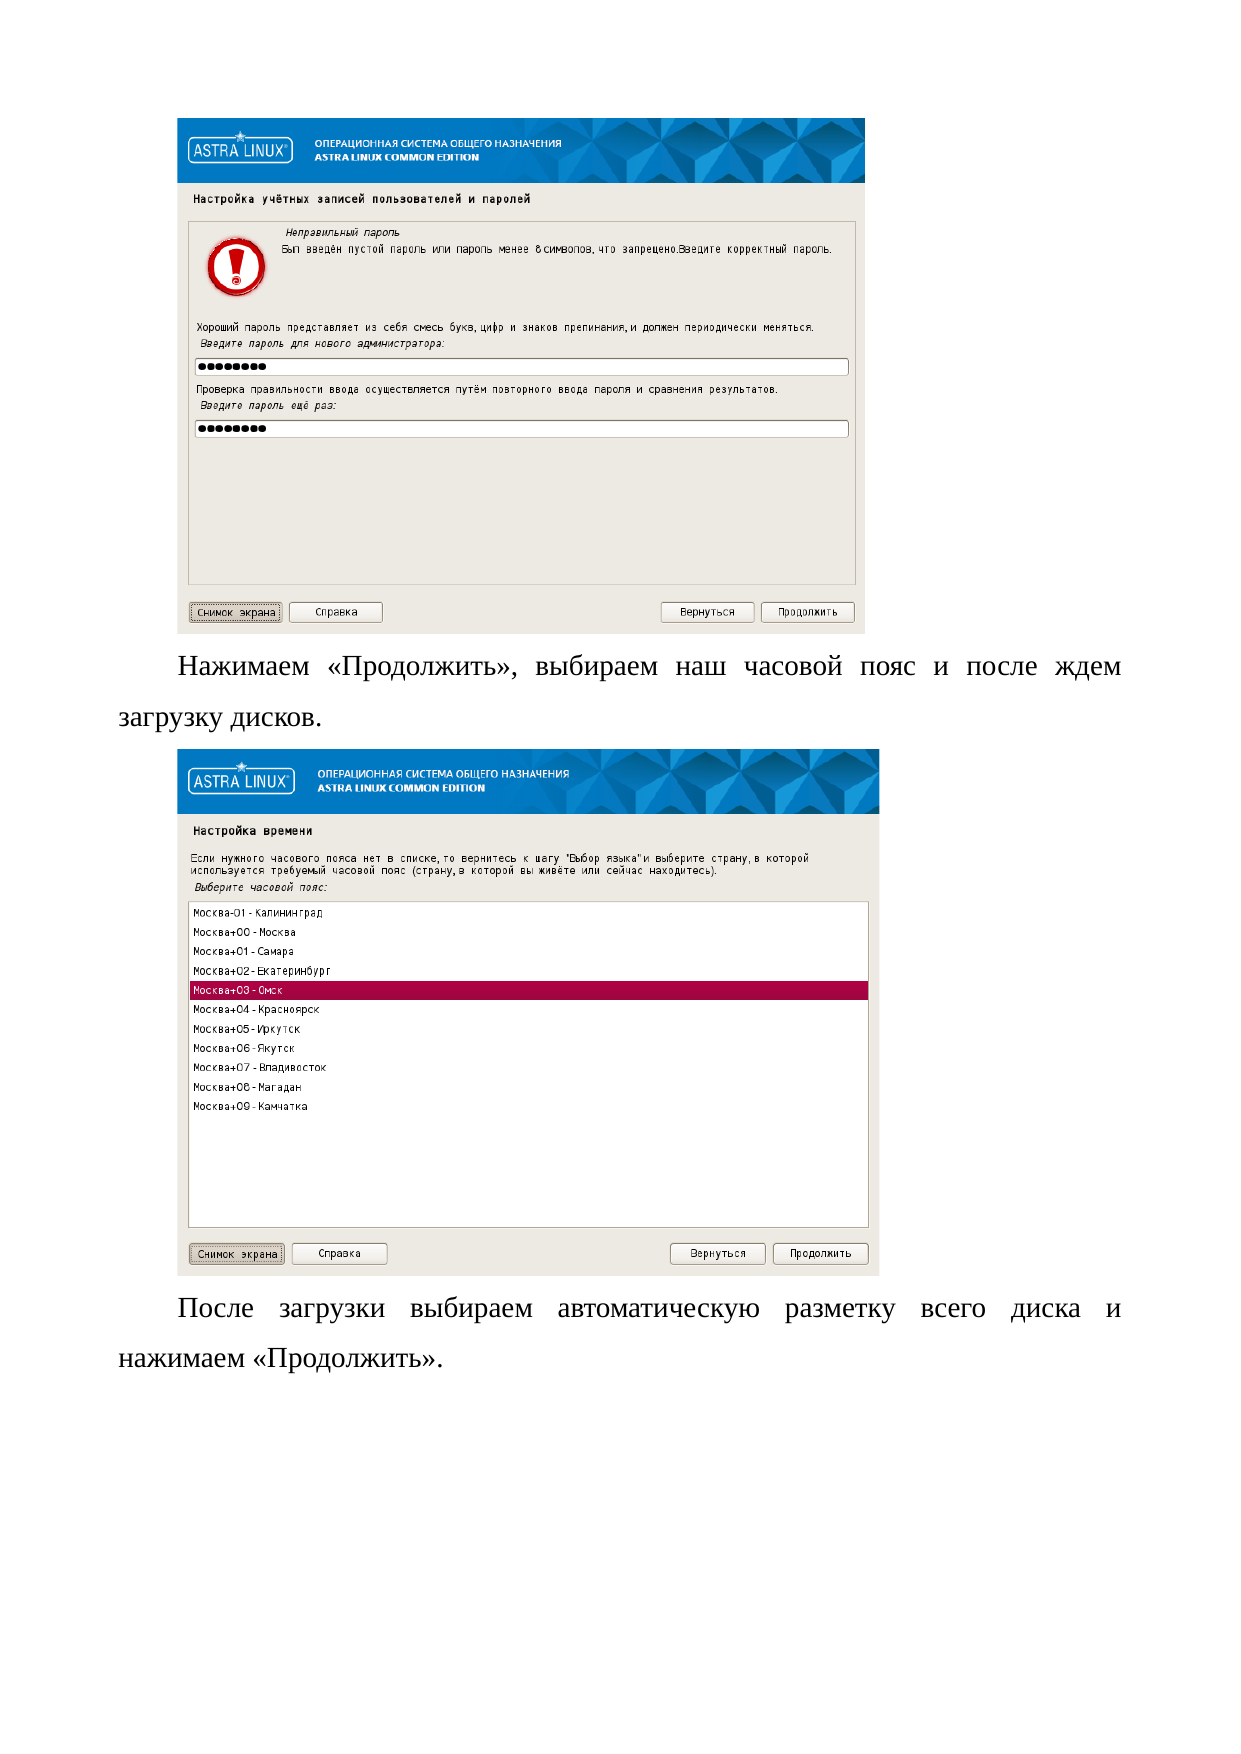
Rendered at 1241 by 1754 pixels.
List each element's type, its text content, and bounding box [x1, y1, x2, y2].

text Нажимаем «Продолжить», выбираем наш часовой пояс и после ждем загрузку дисков. [118, 648, 1122, 732]
text После загрузки выбираем автоматическую разметку всего диска и нажимаем «Продолжить». [118, 1290, 1122, 1374]
